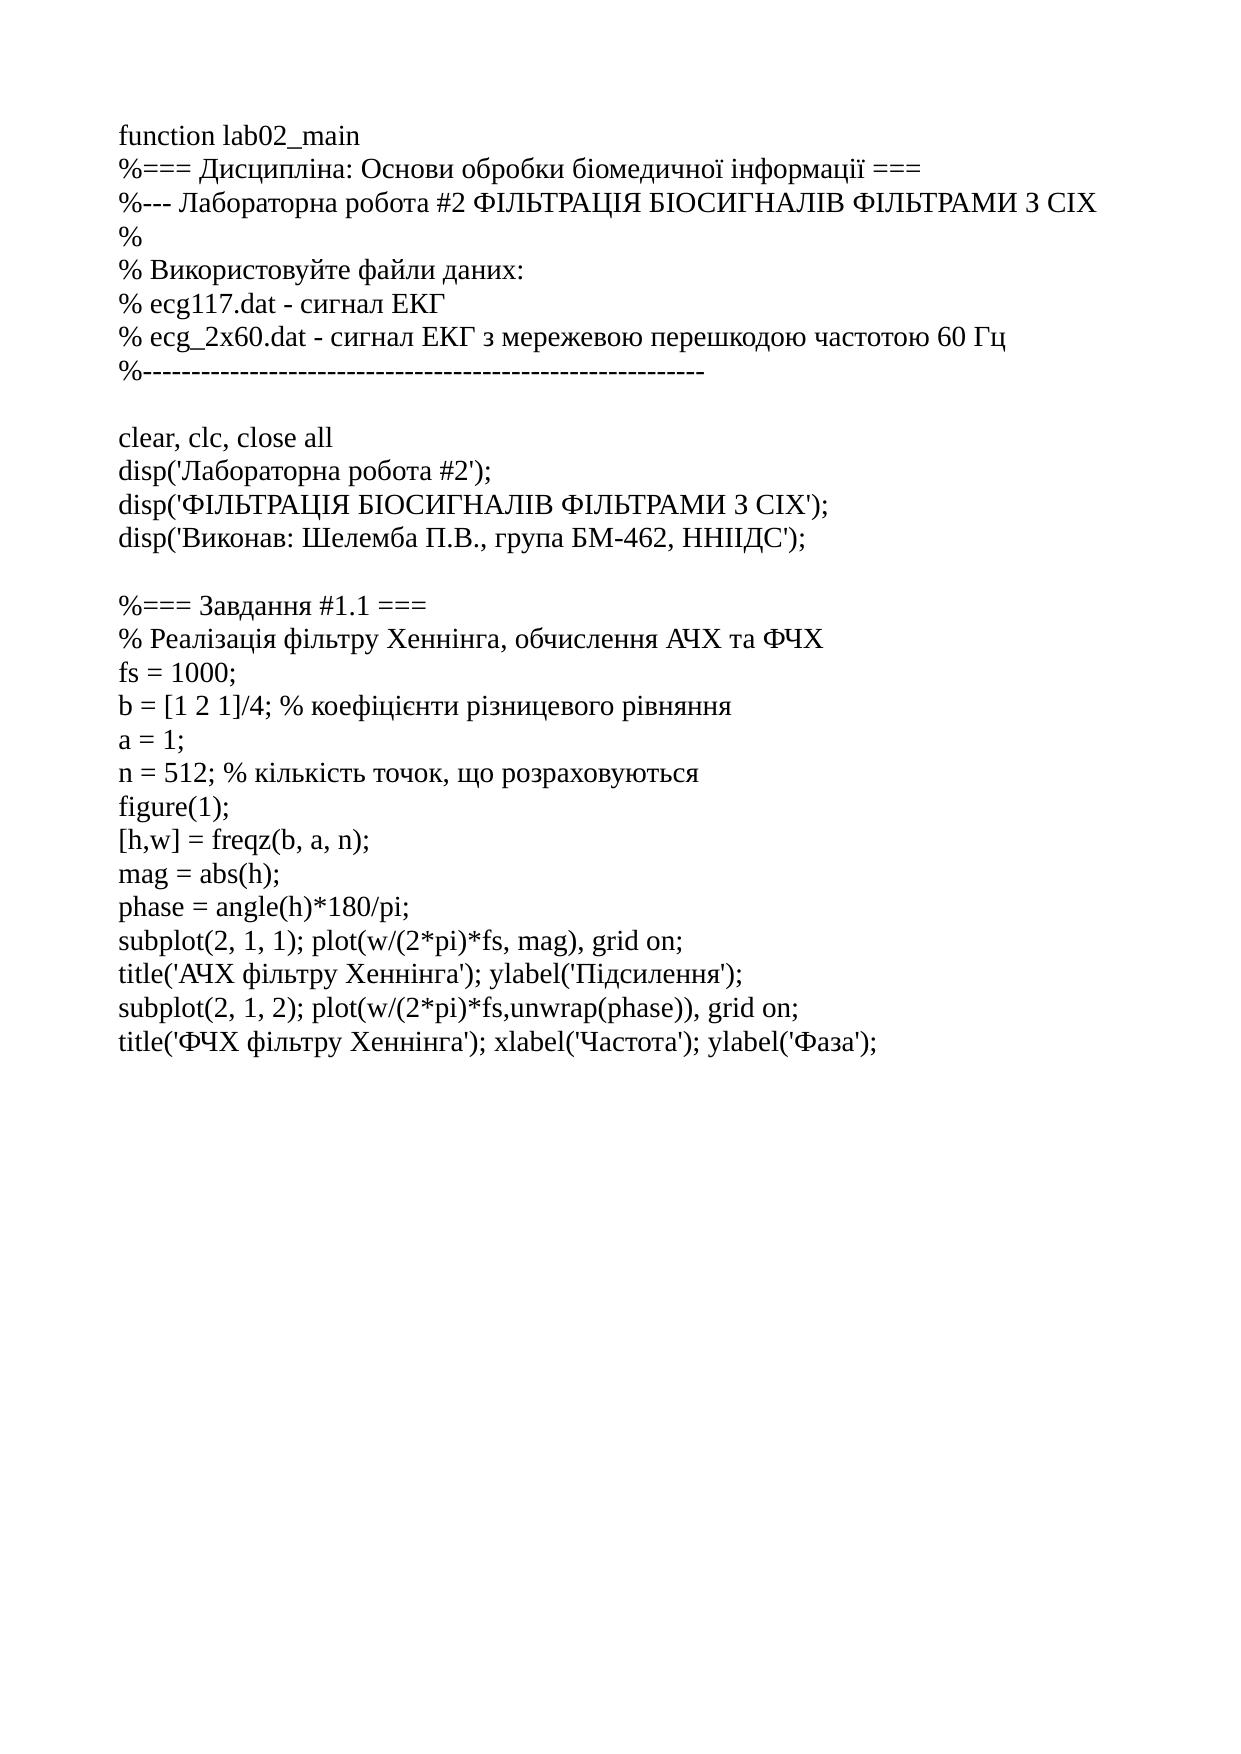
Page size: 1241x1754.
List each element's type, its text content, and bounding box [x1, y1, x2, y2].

text title('АЧХ фільтру Хеннінга'); ylabel('Підсилення'); [118, 957, 1122, 990]
text %=== Завдання #1.1 === [118, 588, 1122, 621]
text mag = abs(h); [118, 856, 1122, 889]
text disp('Виконав: Шелемба П.В., група БМ-462, ННІІДС'); [118, 521, 1122, 554]
text figure(1); [118, 789, 1122, 822]
text title('ФЧХ фільтру Хеннінга'); xlabel('Частота'); ylabel('Фаза'); [118, 1024, 1122, 1057]
text % [118, 219, 1122, 252]
text clear, clc, close all [118, 420, 1122, 453]
text function lab02_main [118, 118, 1122, 152]
text phase = angle(h)*180/pi; [118, 889, 1122, 923]
text disp('ФІЛЬТРАЦІЯ БІОСИГНАЛІВ ФІЛЬТРАМИ З СІХ'); [118, 487, 1122, 521]
text % Реалізація фільтру Хеннінга, обчислення АЧХ та ФЧХ [118, 621, 1122, 655]
text %--- Лабораторна робота #2 ФІЛЬТРАЦІЯ БІОСИГНАЛІВ ФІЛЬТРАМИ З СІХ [118, 185, 1122, 219]
text [h,w] = freqz(b, a, n); [118, 822, 1122, 856]
text disp('Лабораторна робота #2'); [118, 453, 1122, 487]
text % ecg_2х60.dat - сигнал ЕКГ з мережевою перешкодою частотою 60 Гц [118, 319, 1122, 353]
text fs = 1000; [118, 655, 1122, 688]
text % Використовуйте файли даних: [118, 252, 1122, 286]
text % ecg117.dat - сигнал EКГ [118, 286, 1122, 319]
text n = 512; % кількість точок, що розраховуються [118, 755, 1122, 789]
text %=== Дисципліна: Основи обробки біомедичної інформації === [118, 152, 1122, 185]
text subplot(2, 1, 2); plot(w/(2*pi)*fs,unwrap(phase)), grid on; [118, 990, 1122, 1024]
text subplot(2, 1, 1); plot(w/(2*pi)*fs, mag), grid on; [118, 923, 1122, 957]
text %---------------------------------------------------------- [118, 353, 1122, 386]
text a = 1; [118, 722, 1122, 755]
text b = [1 2 1]/4; % коефіцієнти різницевого рівняння [118, 688, 1122, 722]
